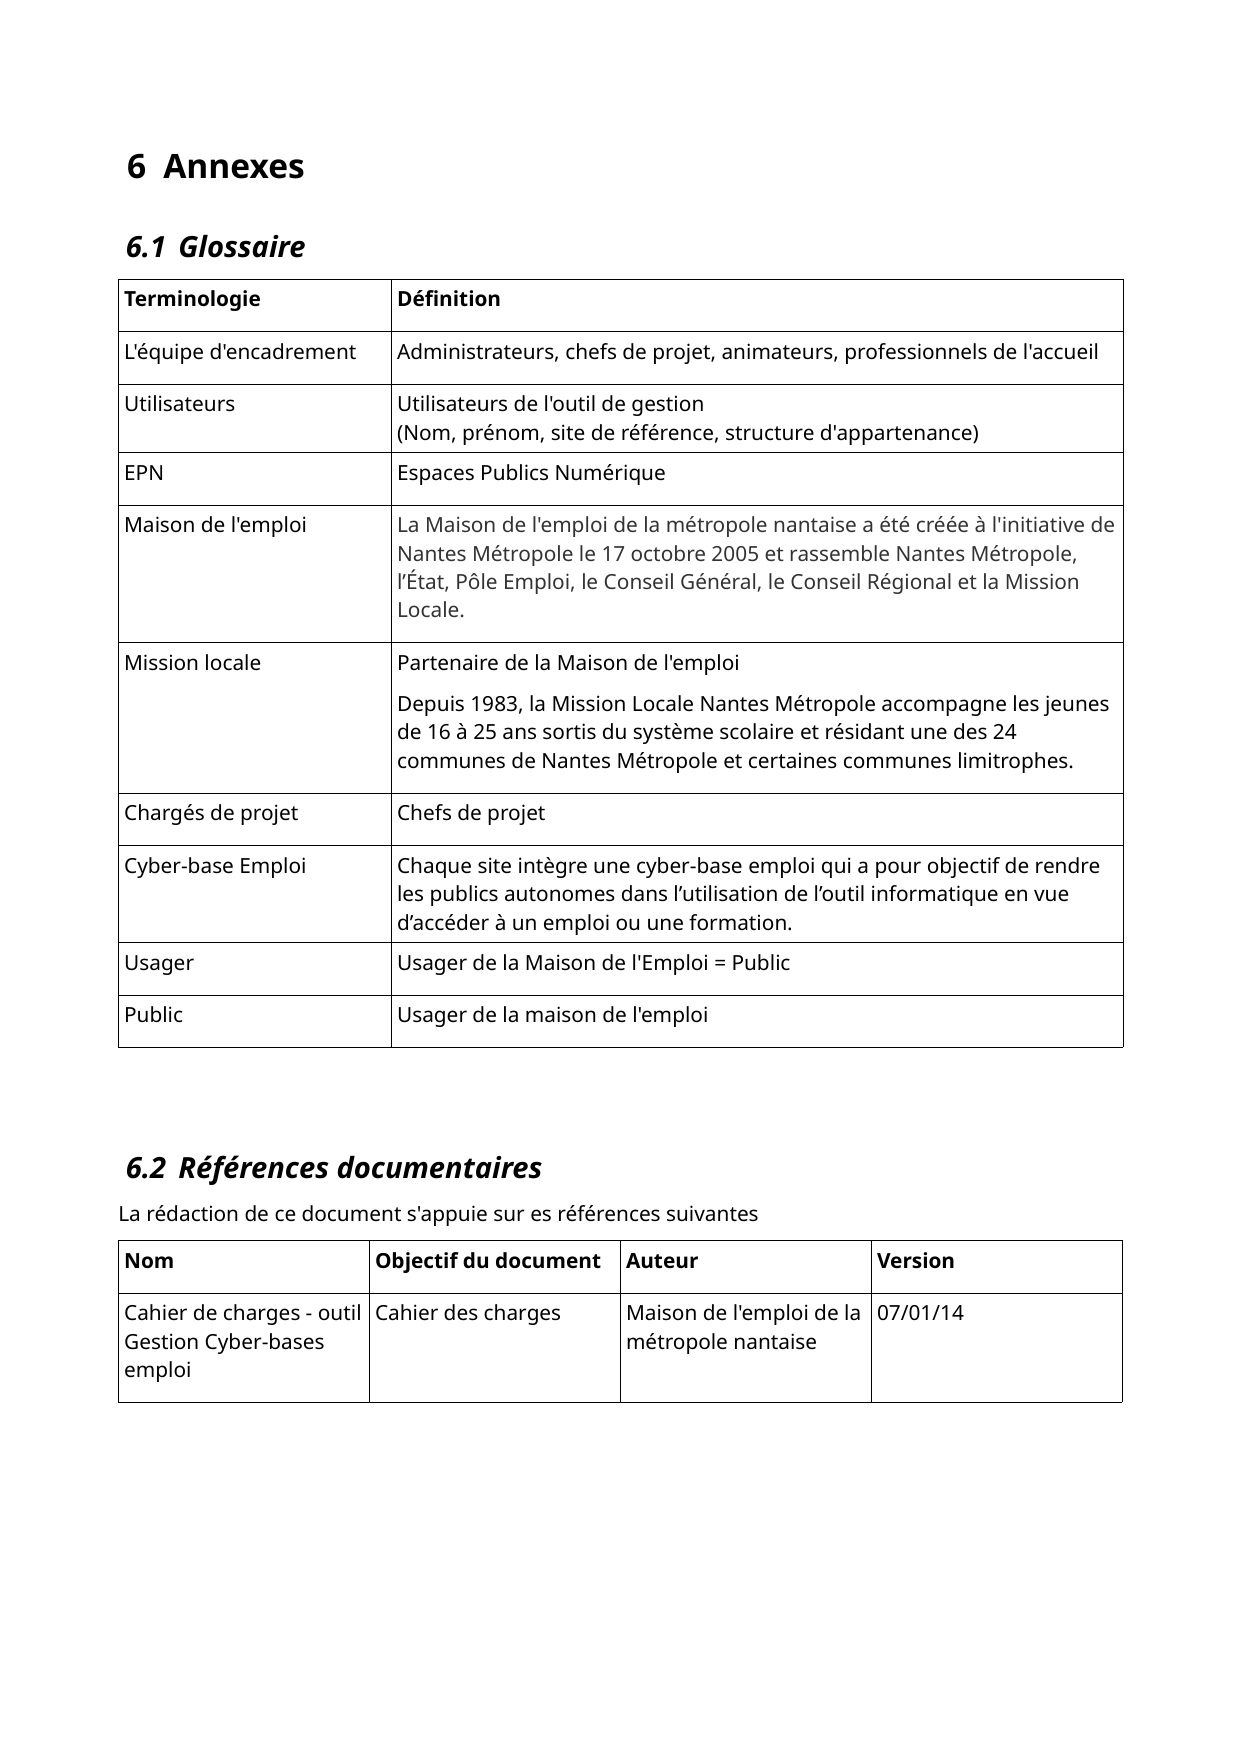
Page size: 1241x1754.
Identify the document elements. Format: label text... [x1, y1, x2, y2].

table_cell Maison de l'emploi de la métropole nantaise [621, 1294, 871, 1402]
subtitle Annexes [118, 143, 1122, 189]
table_cell Chaque site intègre une cyber-base emploi qui a pour objectif de rendre les publics autonomes dans l’utilisation de l’outil informatique en vue d’accéder à un emploi ou une formation. [392, 846, 1123, 942]
table_cell Maison de l'emploi [119, 506, 391, 642]
table_cell Usager de la Maison de l'Emploi = Public [392, 943, 1123, 994]
table_header Objectif du document [370, 1241, 620, 1293]
table_cell Usager de la maison de l'emploi [392, 996, 1123, 1047]
table_cell Cahier des charges [370, 1294, 620, 1402]
table_cell Chefs de projet [392, 794, 1123, 845]
text La rédaction de ce document s'appuie sur es références suivantes [118, 1199, 1122, 1228]
table_header Terminologie [119, 280, 391, 331]
table_header Nom [119, 1241, 369, 1293]
table_cell Cyber-base Emploi [119, 846, 391, 942]
subtitle Références documentaires [118, 1147, 1122, 1187]
table_cell Administrateurs, chefs de projet, animateurs, professionnels de l'accueil [392, 332, 1123, 383]
table_cell Chargés de projet [119, 794, 391, 845]
table_header Définition [392, 280, 1123, 331]
table_cell Partenaire de la Maison de l'emploi Depuis 1983, la Mission Locale Nantes Métropole accompagne les jeunes de 16 à 25 ans sortis du système scolaire et résidant une des 24 communes de Nantes Métropole et certaines communes limitrophes. [392, 643, 1123, 793]
table_header Auteur [621, 1241, 871, 1293]
table_cell La Maison de l'emploi de la métropole nantaise a été créée à l'initiative de Nantes Métropole le 17 octobre 2005 et rassemble Nantes Métropole, l’État, Pôle Emploi, le Conseil Général, le Conseil Régional et la Mission Locale. [392, 506, 1123, 642]
table_cell Usager [119, 943, 391, 994]
table_cell Utilisateurs de l'outil de gestion (Nom, prénom, site de référence, structure d'appartenance) [392, 385, 1123, 452]
table_cell Mission locale [119, 643, 391, 793]
table_cell L'équipe d'encadrement [119, 332, 391, 383]
table_cell Public [119, 996, 391, 1047]
table_cell Cahier de charges - outil Gestion Cyber-bases emploi [119, 1294, 369, 1402]
table_header Version [872, 1241, 1122, 1293]
table_cell 01/07/14 [872, 1294, 1122, 1402]
table_cell Utilisateurs [119, 385, 391, 452]
table_cell EPN [119, 453, 391, 504]
table_cell Espaces Publics Numérique [392, 453, 1123, 504]
subtitle Glossaire [118, 226, 1122, 266]
